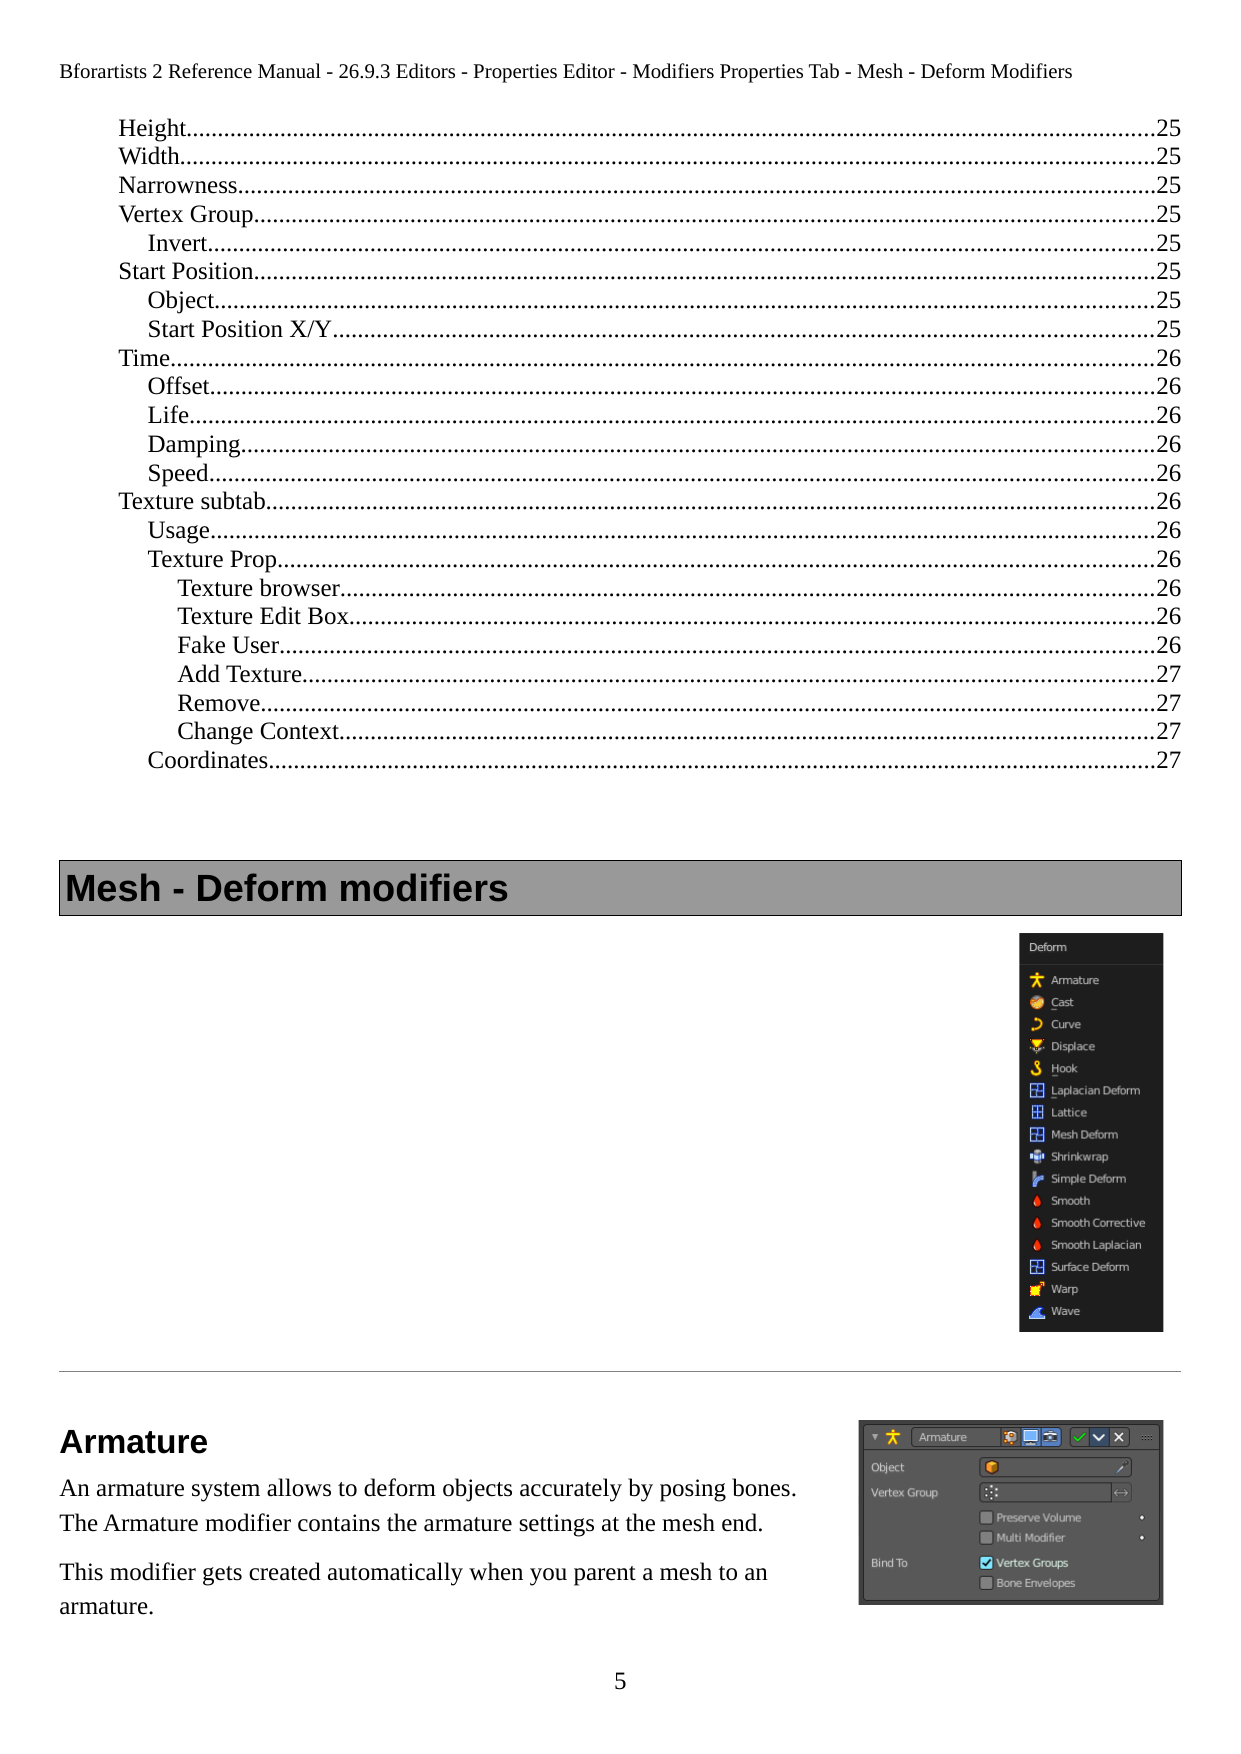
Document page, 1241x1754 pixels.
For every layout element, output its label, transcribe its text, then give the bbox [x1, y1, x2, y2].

text Life 26 [147, 400, 1181, 429]
text Height 25 [118, 113, 1181, 141]
picture [1019, 933, 1164, 1332]
text Fake User 26 [177, 630, 1181, 659]
text Offset 26 [147, 371, 1181, 400]
text Coordinates 27 [147, 745, 1181, 774]
text Add Texture 27 [177, 659, 1181, 688]
text Texture Edit Box 26 [177, 601, 1181, 630]
text Usage 26 [147, 515, 1181, 544]
text Texture browser 26 [177, 573, 1181, 601]
text Vertex Group 25 [118, 199, 1181, 228]
table_header Mesh - Deform modifiers [60, 861, 1181, 915]
text Start Position 25 [118, 256, 1181, 285]
text Object 25 [147, 285, 1181, 314]
text Width 25 [118, 141, 1181, 170]
text Change Context 27 [177, 716, 1181, 745]
subtitle Armature [59, 1422, 858, 1461]
text This modifier gets created automatically when you parent a mesh to an armature. [59, 1557, 1181, 1620]
text An armature system allows to deform objects accurately by posing bones. The Armature modifier contains the armature settings at the mesh end. [59, 1473, 858, 1536]
text Start Position X/Y 25 [147, 314, 1181, 343]
text Texture subtab 26 [118, 486, 1181, 515]
text Narrowness 25 [118, 170, 1181, 199]
text Time 26 [118, 343, 1181, 371]
text Invert 25 [147, 228, 1181, 256]
text Speed 26 [147, 458, 1181, 486]
text Damping 26 [147, 429, 1181, 458]
subtitle [1164, 1422, 1181, 1461]
text Texture Prop 26 [147, 544, 1181, 573]
picture [858, 1420, 1164, 1605]
text Remove 27 [177, 688, 1181, 716]
